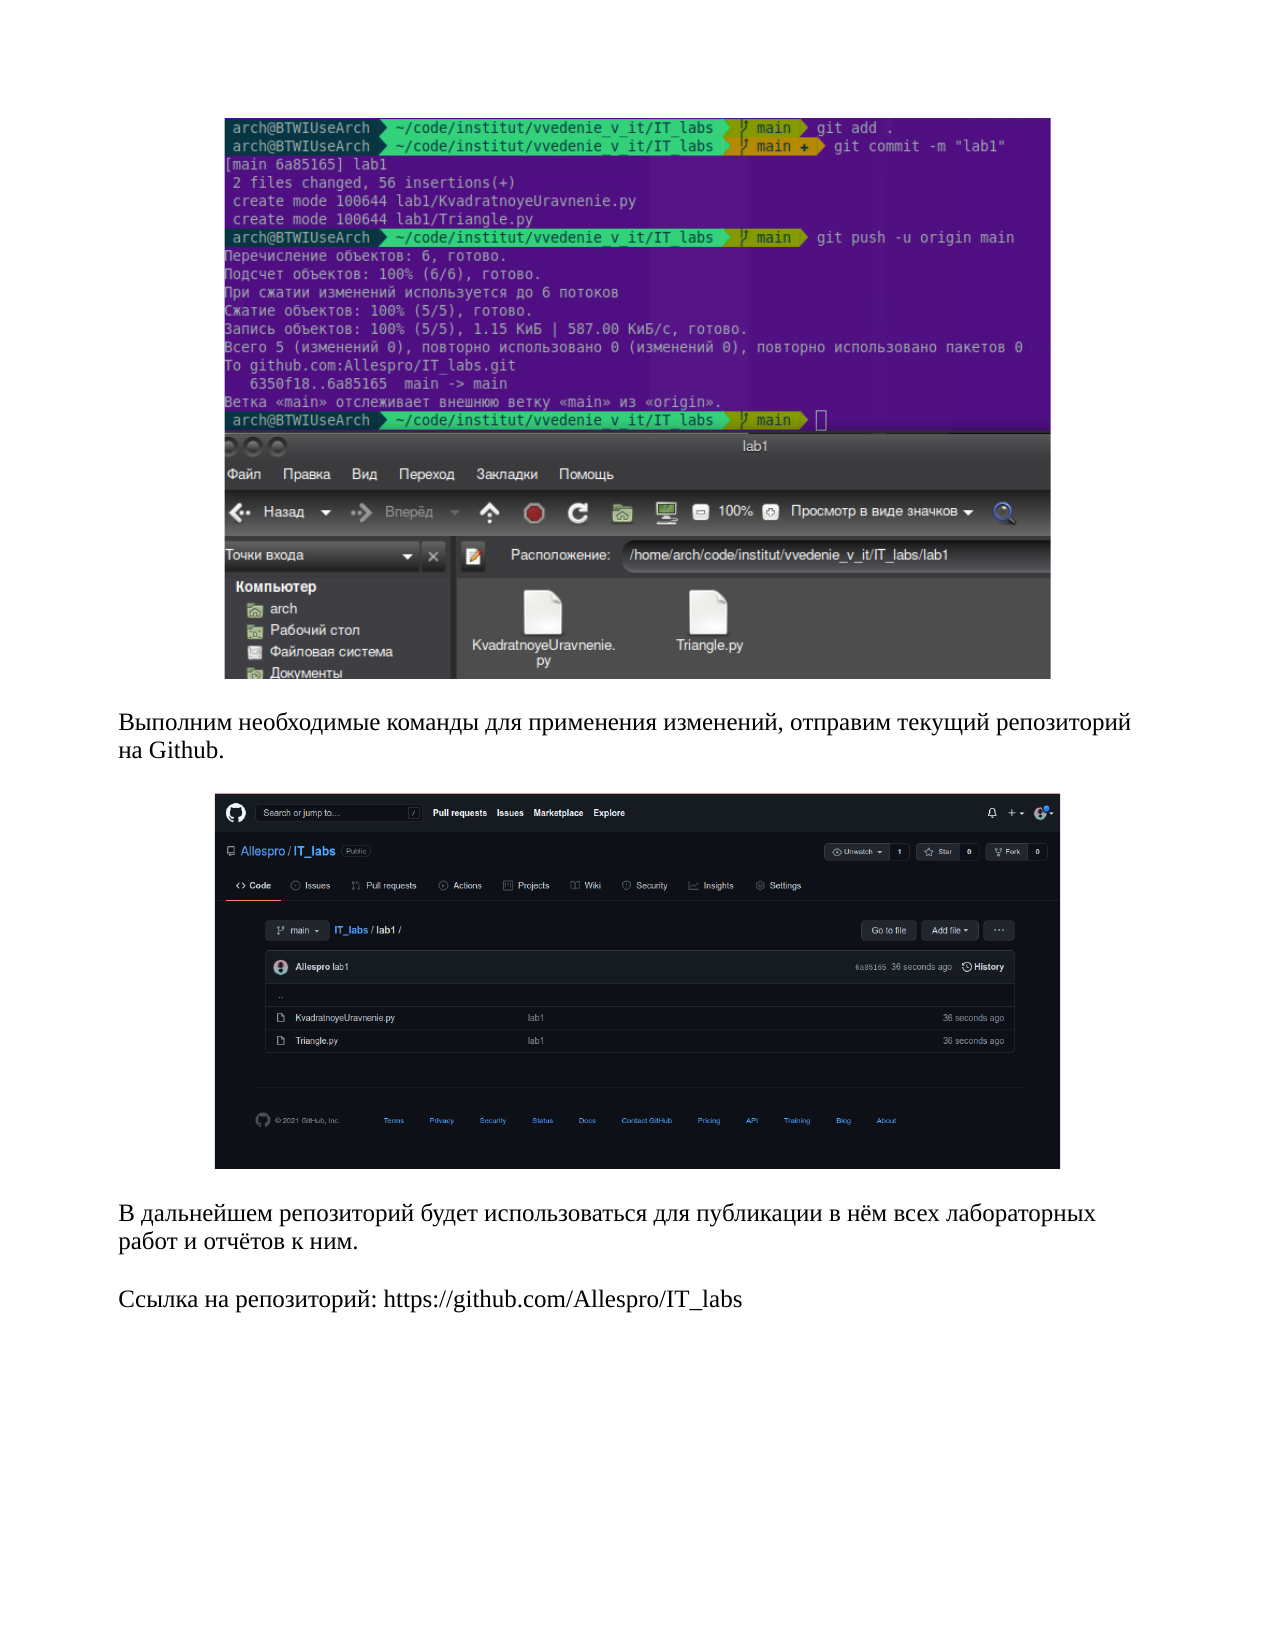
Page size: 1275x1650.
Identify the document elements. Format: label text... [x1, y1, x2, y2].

text Выполним необходимые команды для применения изменений, отправим текущий репозиторий на Github. [118, 707, 1157, 764]
picture [224, 118, 1051, 679]
text Ссылка на репозиторий: https://github.com/Allespro/IT_labs [118, 1284, 1157, 1313]
picture [214, 793, 1061, 1169]
text В дальнейшем репозиторий будет использоваться для публикации в нём всех лабораторных работ и отчётов к ним. [118, 1198, 1157, 1255]
